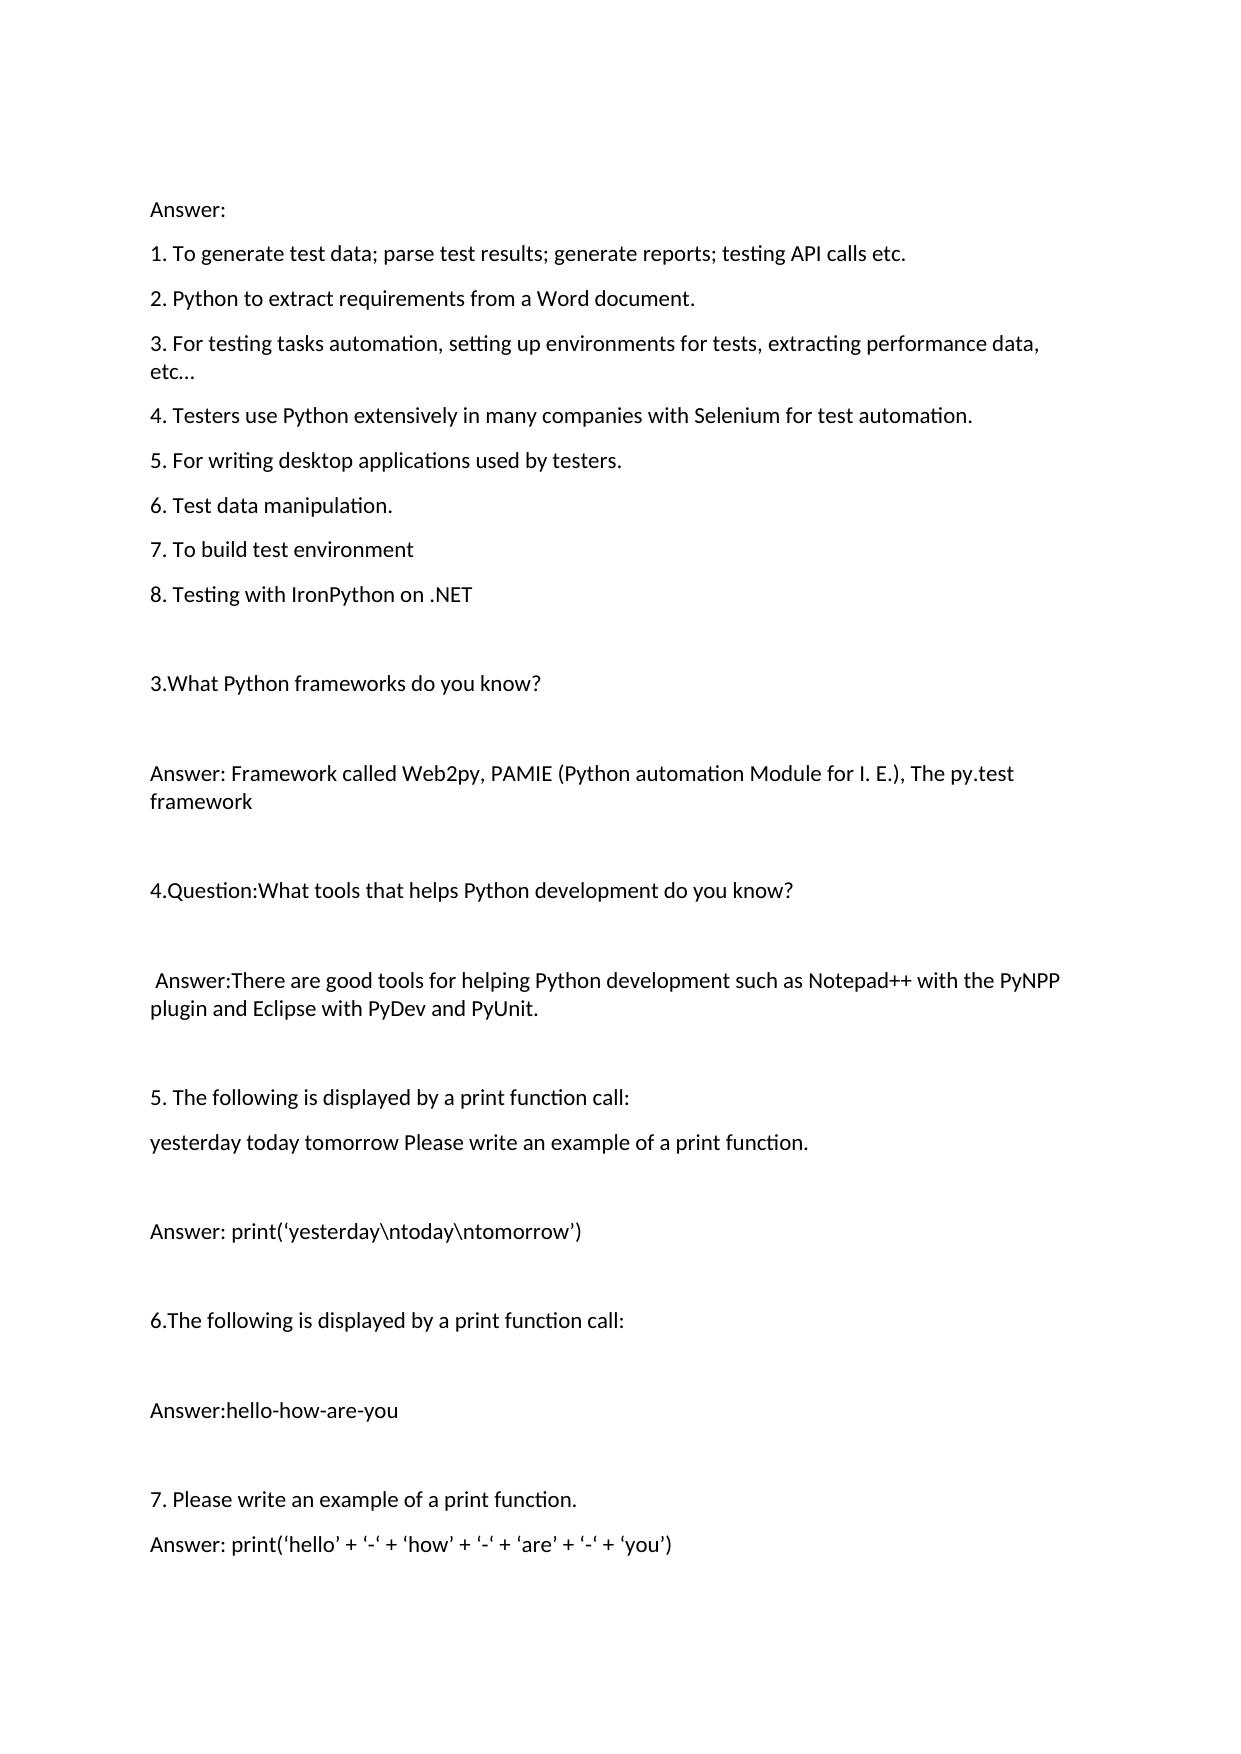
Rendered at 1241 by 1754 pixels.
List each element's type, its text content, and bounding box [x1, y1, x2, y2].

text Answer: Framework called Web2py, PAMIE (Python automation Module for I. E.), The py.test framework [150, 759, 1090, 815]
text yesterday today tomorrow Please write an example of a print function. [150, 1128, 1090, 1156]
text Answer:hello-how-are-you [150, 1396, 1090, 1424]
text 7. To build test environment [150, 536, 1090, 563]
text Answer:There are good tools for helping Python development such as Notepad++ with the PyNPP plugin and Eclipse with PyDev and PyUnit. [150, 966, 1090, 1022]
text 3. For testing tasks automation, setting up environments for tests, extracting performance data, etc… [150, 329, 1090, 385]
text 6. Test data manipulation. [150, 491, 1090, 519]
text 7. Please write an example of a print function. [150, 1485, 1090, 1513]
text Answer: [150, 195, 1090, 223]
text Answer: print(‘hello’ + ‘-‘ + ‘how’ + ‘-‘ + ‘are’ + ‘-‘ + ‘you’) [150, 1530, 1090, 1558]
text 4. Testers use Python extensively in many companies with Selenium for test automation. [150, 401, 1090, 429]
text 5. For writing desktop applications used by testers. [150, 446, 1090, 474]
text 1. To generate test data; parse test results; generate reports; testing API calls etc. [150, 239, 1090, 267]
text 4.Question:What tools that helps Python development do you know? [150, 876, 1090, 904]
text 5. The following is displayed by a print function call: [150, 1083, 1090, 1111]
text 3.What Python frameworks do you know? [150, 669, 1090, 698]
text 6.The following is displayed by a print function call: [150, 1307, 1090, 1334]
text Answer: print(‘yesterday\ntoday\ntomorrow’) [150, 1217, 1090, 1245]
text 2. Python to extract requirements from a Word document. [150, 284, 1090, 312]
text 8. Testing with IronPython on .NET [150, 580, 1090, 608]
